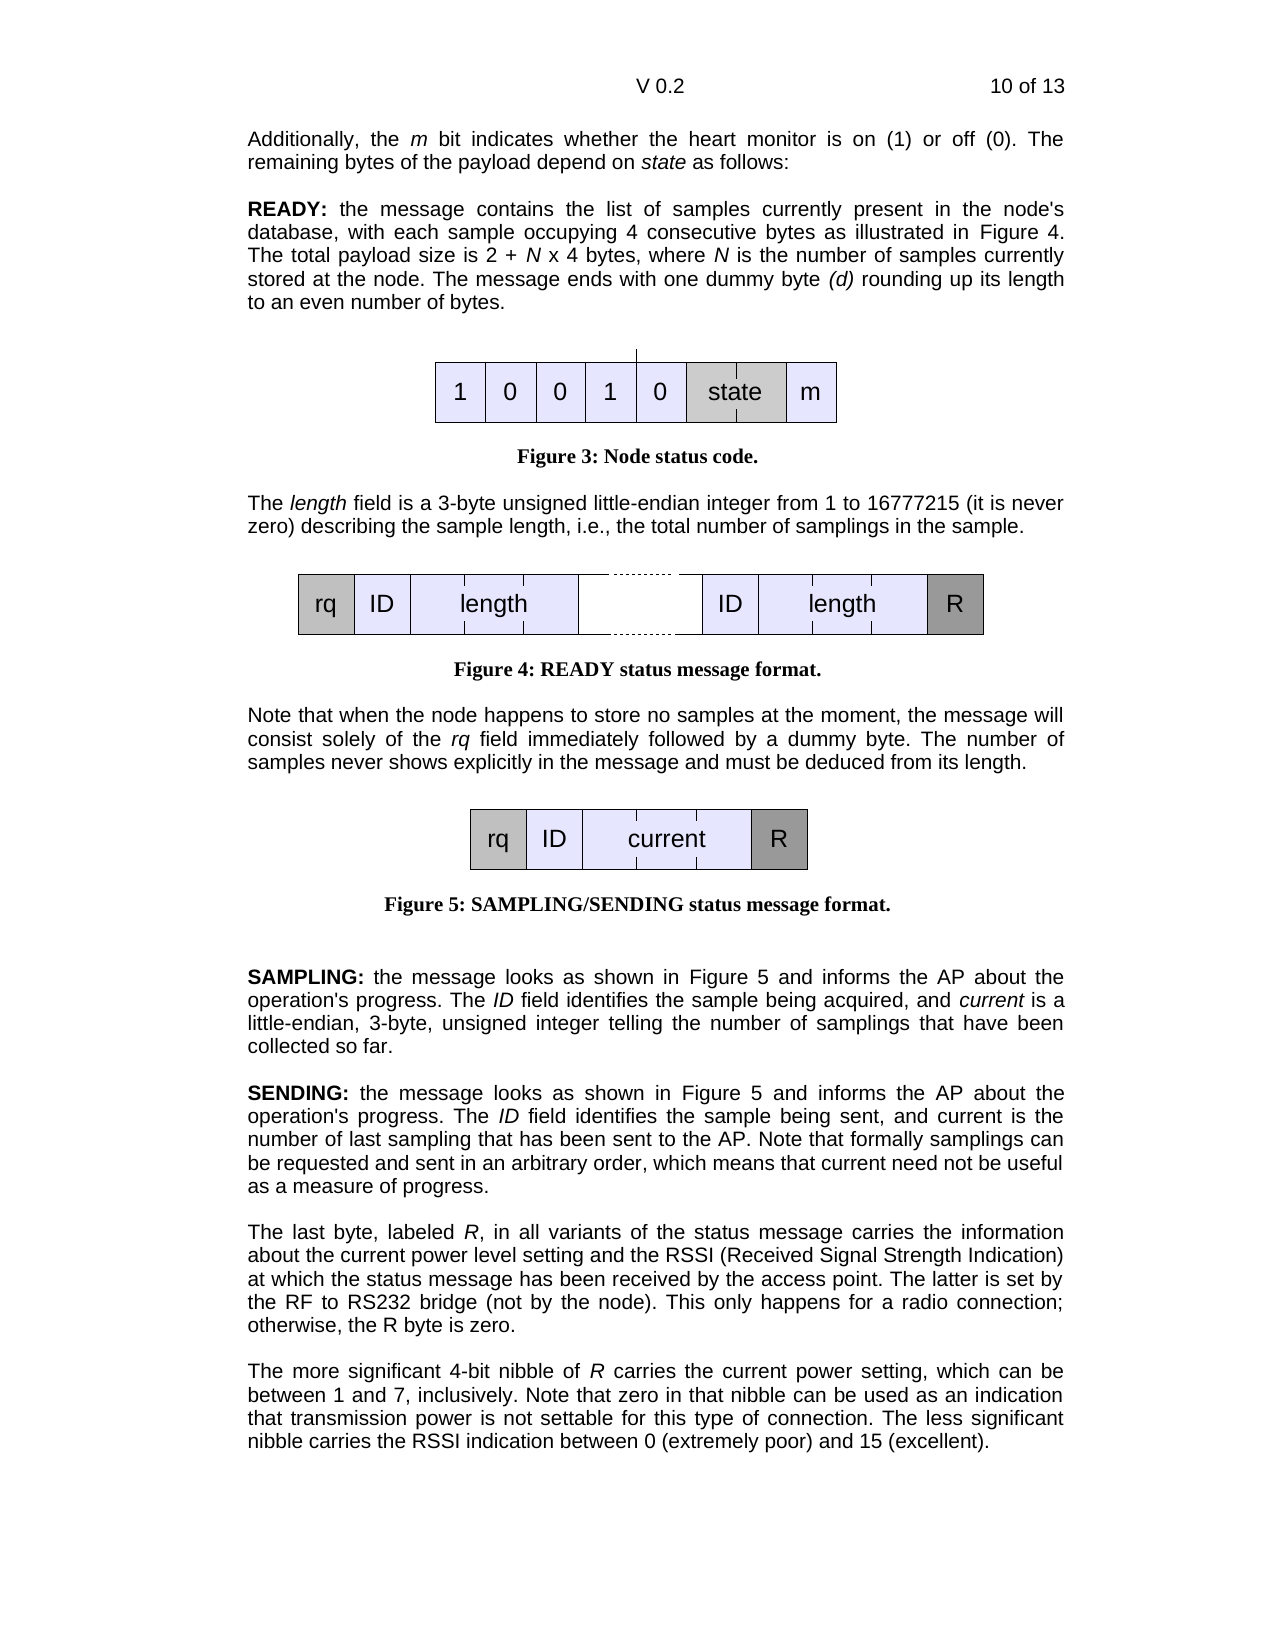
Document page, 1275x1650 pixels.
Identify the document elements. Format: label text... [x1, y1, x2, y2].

text SENDING: the message looks as shown in Figure 5 and informs the AP about the operation's progress. The ID field identifies the sample being sent, and current is the number of last sampling that has been sent to the AP. Note that formally samplings can be requested and sent in an arbitrary order, which means that current need not be useful as a measure of progress. [247, 1081, 1065, 1197]
text Figure 5: SAMPLING/SENDING status message format. [370, 809, 904, 916]
text SAMPLING: the message looks as shown in Figure 5 and informs the AP about the operation's progress. The ID field identifies the sample being acquired, and current is a little-endian, 3-byte, unsigned integer telling the number of samplings that have been collected so far. [247, 965, 1065, 1058]
text The last byte, labeled R, in all variants of the status message carries the information about the current power level setting and the RSSI (Received Signal Strength Indication) at which the status message has been received by the access point. The latter is set by the RF to RS232 bridge (not by the node). This only happens for a radio connection; otherwise, the R byte is zero. [247, 1221, 1065, 1337]
text The more significant 4-bit nibble of R carries the current power setting, which can be between 1 and 7, inclusively. Note that zero in that nibble can be used as an indication that transmission power is not settable for this type of connection. The less significant nibble carries the RSSI indication between 0 (extremely poor) and 15 (excellent). [247, 1360, 1065, 1453]
text Figure 4: READY status message format. [285, 574, 990, 681]
text Note that when the node happens to store no samples at the moment, the message will consist solely of the rq field immediately followed by a dummy byte. The number of samples never shows explicitly in the message and must be deduced from its length. [247, 704, 1065, 773]
text The length field is a 3-byte unsigned little-endian integer from 1 to 16777215 (it is never zero) describing the sample length, i.e., the total number of samplings in the sample. [247, 492, 1065, 538]
text Figure 3: Node status code. [431, 349, 844, 468]
text READY: the message contains the list of samples currently present in the node's database, with each sample occupying 4 consecutive bytes as illustrated in Figure 4. The total payload size is 2 + N x 4 bytes, where N is the number of samples currently stored at the node. The message ends with one dummy byte (d) rounding up its length to an even number of bytes. [247, 197, 1065, 313]
text Additionally, the m bit indicates whether the heart monitor is on (1) or off (0). The remaining bytes of the payload depend on state as follows: [247, 128, 1065, 174]
